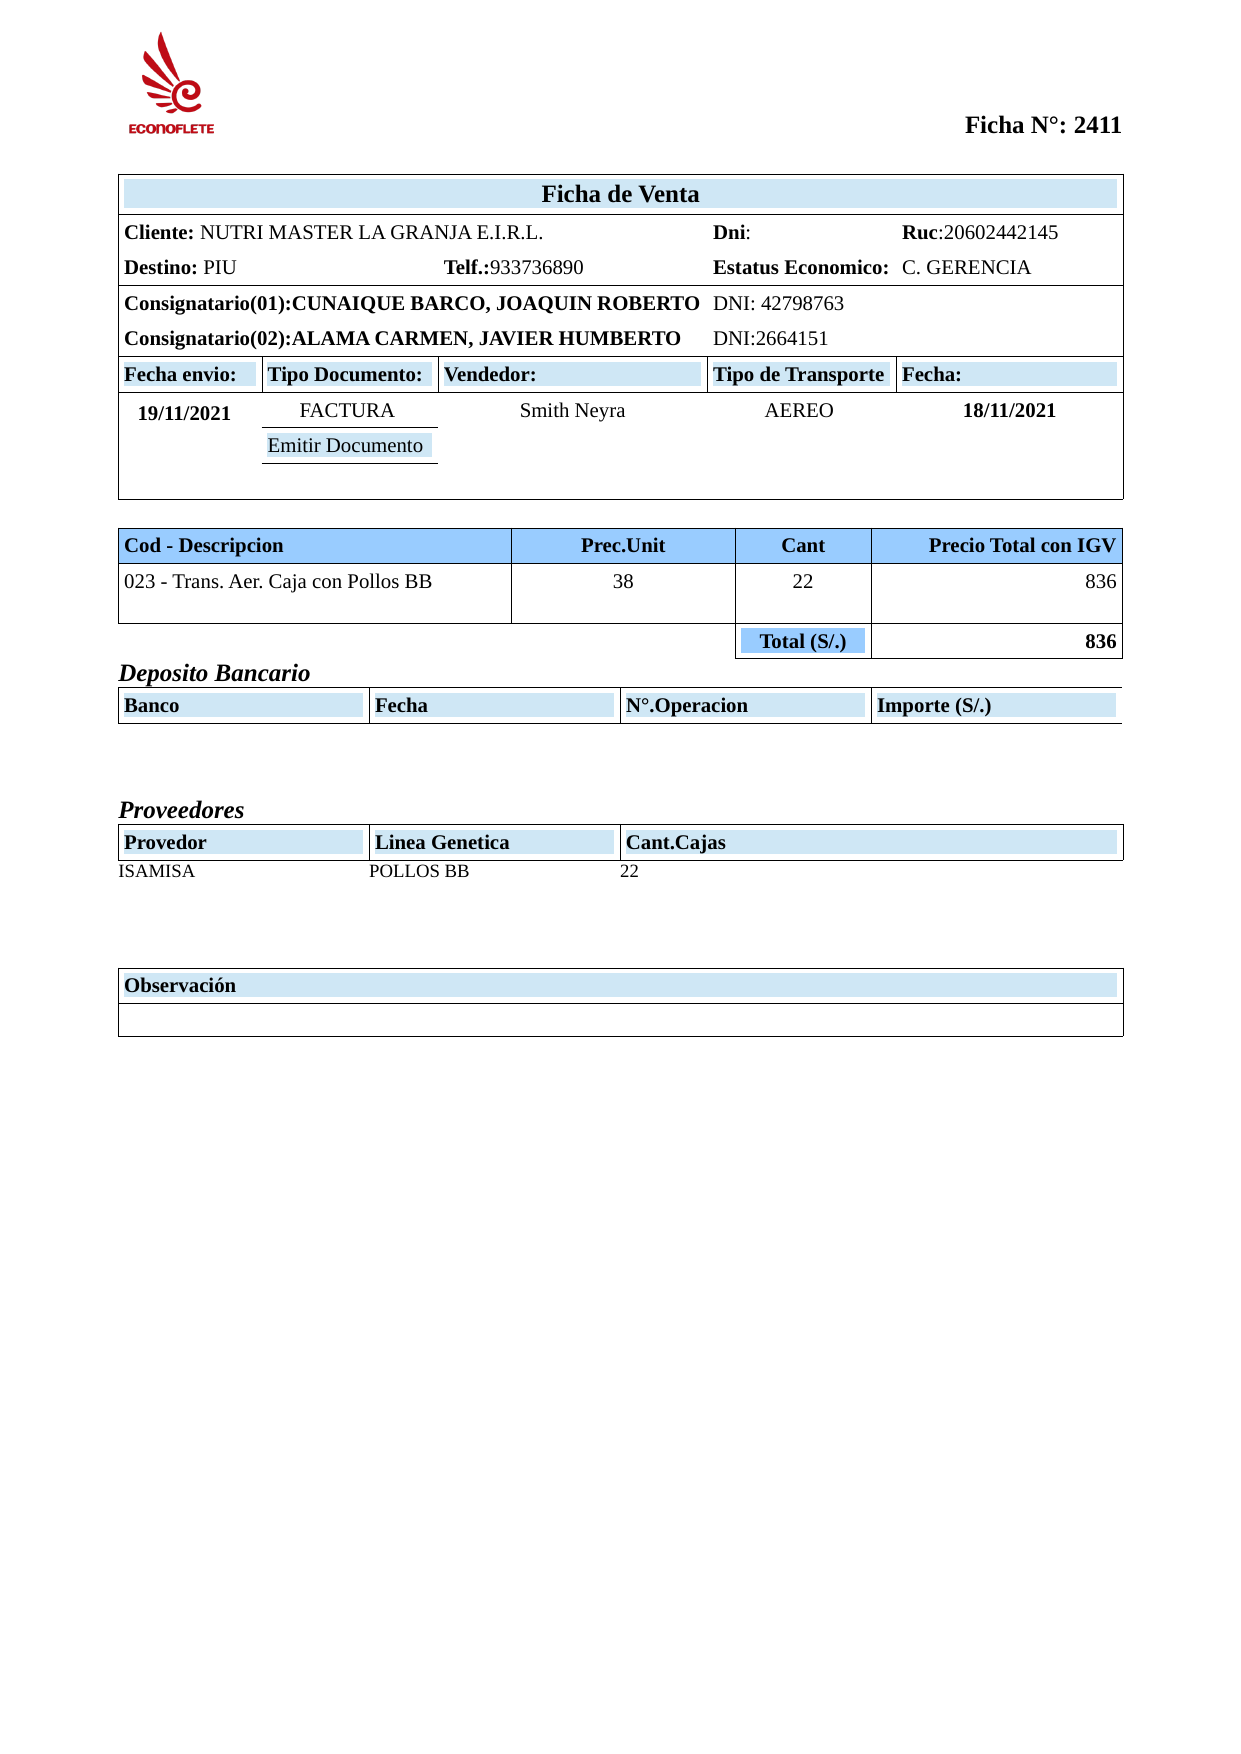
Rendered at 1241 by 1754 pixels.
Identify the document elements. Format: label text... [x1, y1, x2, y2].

table_cell [620, 881, 1123, 903]
table_cell [369, 881, 620, 903]
table_header Ficha de Venta [119, 175, 1123, 214]
table_cell Ruc:20602442145 [896, 215, 1123, 249]
table_cell [118, 946, 369, 967]
table_cell DNI:2664151 [707, 321, 1123, 356]
table_header Banco [119, 688, 369, 723]
table_cell Fecha: [897, 357, 1123, 392]
table_cell Vendedor: [439, 357, 707, 392]
table_cell [369, 771, 620, 795]
table_cell [369, 747, 620, 771]
table_cell [369, 724, 620, 747]
table_cell Cliente: NUTRI MASTER LA GRANJA E.I.R.L. [119, 215, 707, 249]
picture [118, 31, 225, 134]
table_cell 18/11/2021 [896, 393, 1123, 498]
table_cell 38 [512, 564, 735, 623]
table_cell Destino: PIU [119, 249, 438, 285]
table_cell Dni: [707, 215, 896, 249]
table_cell [369, 946, 620, 967]
table_cell Consignatario(01):CUNAIQUE BARCO, JOAQUIN ROBERTO [119, 286, 707, 321]
table_cell [620, 747, 871, 771]
table_cell [620, 946, 1123, 967]
table_cell [369, 924, 620, 946]
table_cell [118, 624, 511, 658]
table_cell Telf.:933736890 [438, 249, 707, 285]
text Proveedores [118, 795, 1122, 824]
table_cell [620, 903, 1123, 924]
table_cell [871, 771, 1122, 795]
table_cell C. GERENCIA [896, 249, 1123, 285]
table_header Provedor [119, 825, 369, 859]
table_cell Smith Neyra [438, 393, 707, 498]
table_cell 023 - Trans. Aer. Caja con Pollos BB [119, 564, 511, 623]
table_cell 836 [872, 624, 1122, 658]
table_cell [119, 1004, 1123, 1036]
table_cell [620, 771, 871, 795]
table_cell [118, 924, 369, 946]
table_header Observación [119, 969, 1123, 1003]
table_header Cod - Descripcion [119, 529, 511, 563]
table_cell Tipo de Transporte [708, 357, 896, 392]
table_cell [369, 903, 620, 924]
table_cell [262, 464, 438, 498]
table_cell [620, 724, 871, 747]
table_cell [118, 903, 369, 924]
table_cell FACTURA [262, 393, 438, 427]
table_header Precio Total con IGV [872, 529, 1122, 563]
text Deposito Bancario [118, 658, 1122, 687]
table_cell 22 [736, 564, 871, 623]
table_cell POLLOS BB [369, 861, 620, 881]
table_cell DNI: 42798763 [707, 286, 1123, 321]
table_cell Tipo Documento: [263, 357, 438, 392]
table_header N°.Operacion [621, 688, 871, 723]
table_header Importe (S/.) [872, 688, 1122, 723]
table_cell [620, 924, 1123, 946]
table_header Fecha [370, 688, 620, 723]
table_cell [118, 747, 369, 771]
table_cell 22 [620, 861, 1123, 881]
table_cell Emitir Documento [262, 428, 438, 463]
table_cell Estatus Economico: [707, 249, 896, 285]
table_cell [118, 724, 369, 747]
table_cell ISAMISA [118, 861, 369, 881]
table_cell 836 [872, 564, 1122, 623]
table_header Prec.Unit [512, 529, 735, 563]
table_cell [511, 624, 735, 658]
table_cell Fecha envio: [119, 357, 262, 392]
table_header Linea Genetica [370, 825, 620, 859]
table_header Cant [736, 529, 871, 563]
table_cell [871, 724, 1122, 747]
table_cell AEREO [707, 393, 896, 498]
table_cell Total (S/.) [736, 624, 871, 658]
table_cell [118, 771, 369, 795]
table_cell Consignatario(02):ALAMA CARMEN, JAVIER HUMBERTO [119, 321, 707, 356]
table_cell 19/11/2021 [119, 393, 262, 498]
table_cell [871, 747, 1122, 771]
table_cell [118, 881, 369, 903]
table_header Cant.Cajas [621, 825, 1123, 859]
